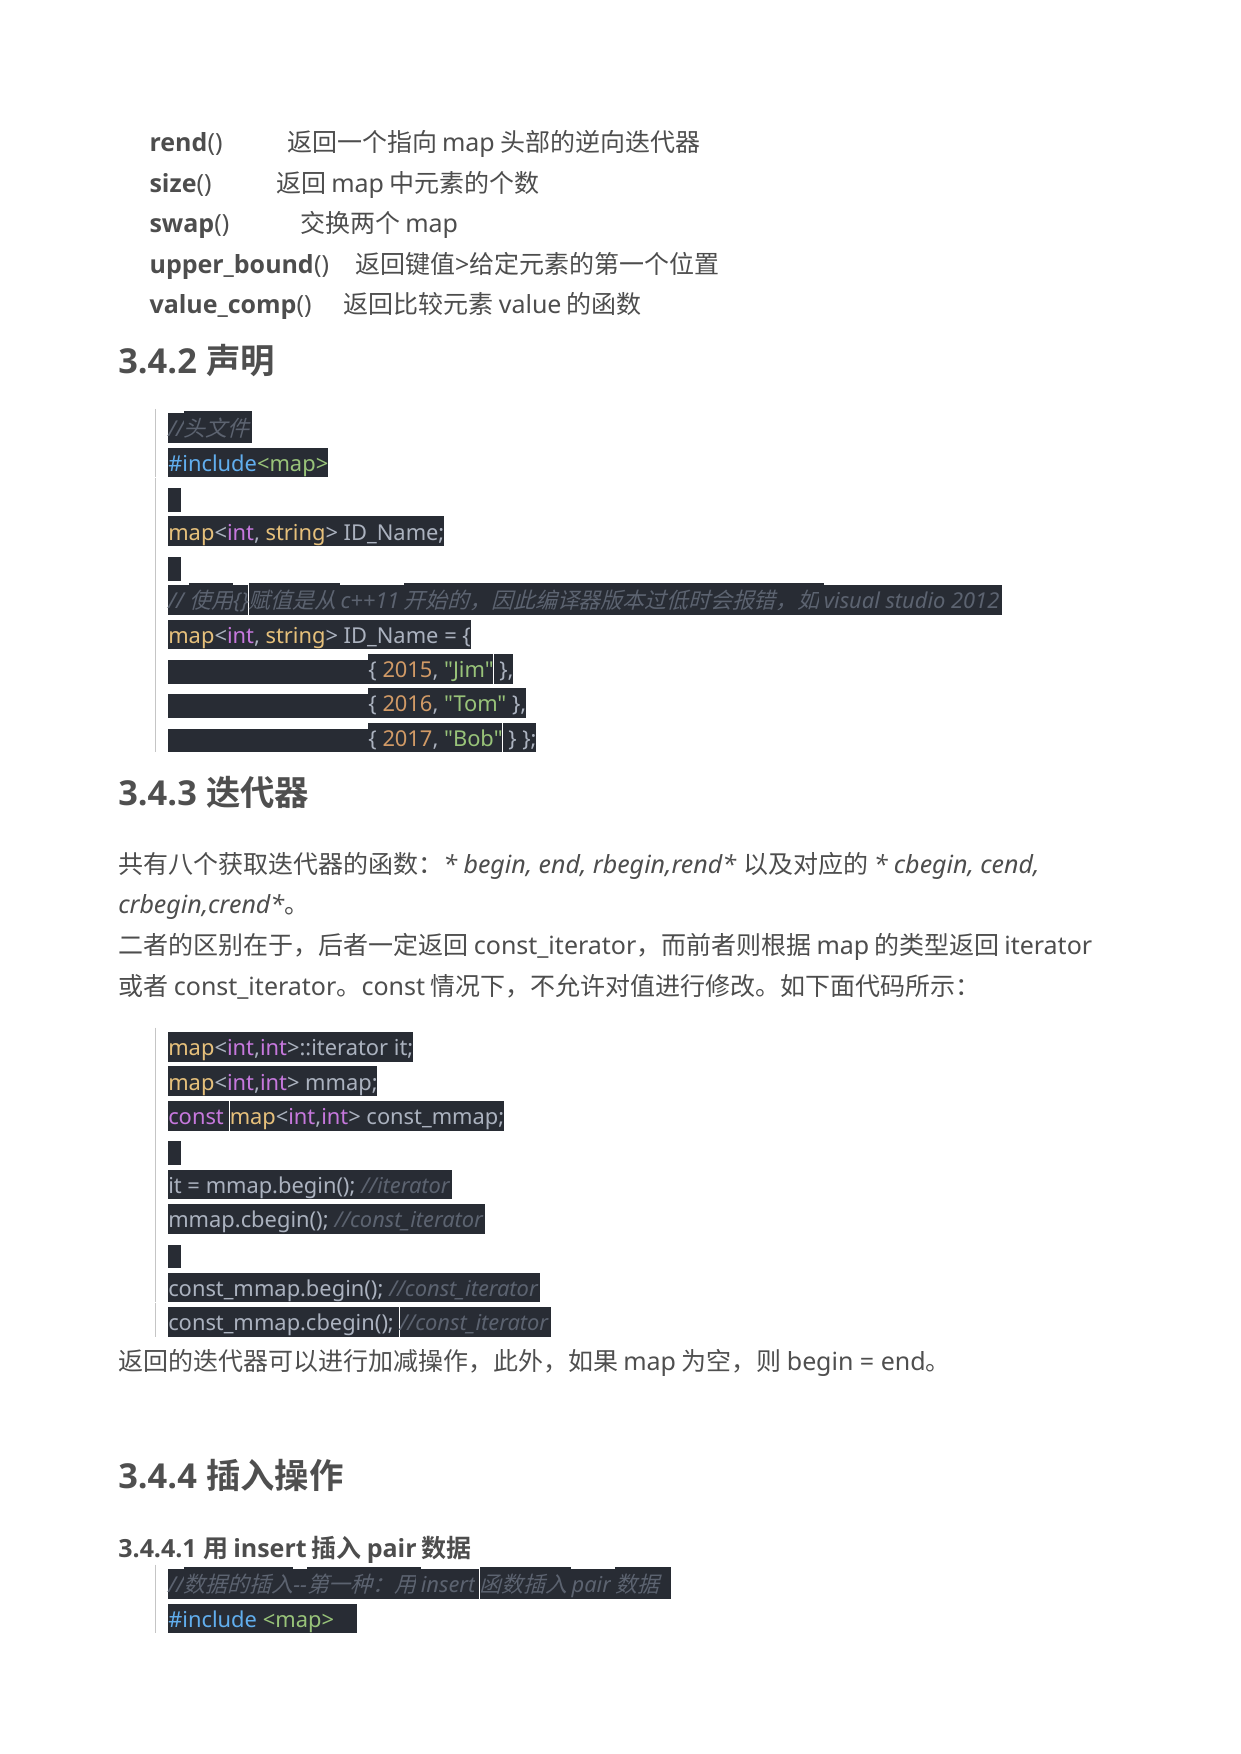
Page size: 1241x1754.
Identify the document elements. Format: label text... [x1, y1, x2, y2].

text size() 返回map中元素的个数 [118, 159, 1122, 199]
text 共有八个获取迭代器的函数：* begin, end, rbegin,rend* 以及对应的 * cbegin, cend, crbegin,crend*。 [118, 840, 1122, 921]
text value_comp() 返回比较元素value的函数 [118, 281, 1122, 321]
text { 2016, "Tom" }, [156, 684, 1122, 718]
text #include <map> [156, 1599, 1122, 1633]
text [118, 1599, 155, 1633]
text //数据的插入--第一种：用insert函数插入pair数据 [156, 1564, 1122, 1599]
text #include<map> [156, 443, 1122, 477]
text [118, 1199, 155, 1234]
text map<int, string> ID_Name; [156, 512, 1122, 546]
text map<int,int>::iterator it; [156, 1027, 1122, 1062]
text [118, 1062, 155, 1096]
text [118, 1302, 155, 1337]
text [118, 1165, 155, 1199]
text [118, 443, 155, 477]
text it = mmap.begin(); //iterator [156, 1165, 1122, 1199]
text { 2017, "Bob" } }; [156, 718, 1122, 752]
text mmap.cbegin(); //const_iterator [156, 1199, 1122, 1234]
text 返回的迭代器可以进行加减操作，此外，如果map为空，则 begin = end。 [118, 1337, 1122, 1377]
text // 使用{}赋值是从c++11开始的，因此编译器版本过低时会报错，如visual studio 2012 [156, 581, 1122, 615]
text [118, 1027, 155, 1062]
text const_mmap.begin(); //const_iterator [156, 1268, 1122, 1302]
text map<int,int> mmap; [156, 1062, 1122, 1096]
text swap() 交换两个map [118, 199, 1122, 240]
text [118, 718, 155, 752]
text [118, 512, 155, 546]
text [118, 1564, 155, 1599]
text [118, 684, 155, 718]
subtitle 3.4.4 插入操作 [118, 1449, 1122, 1499]
text 二者的区别在于，后者一定返回 const_iterator，而前者则根据map的类型返回iterator 或者 const_iterator。const情况下，不允许对值进行修改。如下面代码所示： [118, 921, 1122, 1002]
text [118, 615, 155, 649]
text const map<int,int> const_mmap; [156, 1096, 1122, 1131]
subtitle 3.4.3 迭代器 [118, 765, 1122, 815]
text [118, 1096, 155, 1131]
text 3.4.4.1 用insert插入pair数据 [118, 1524, 1122, 1564]
subtitle 3.4.2 声明 [118, 334, 1122, 384]
text { 2015, "Jim" }, [156, 649, 1122, 684]
text map<int, string> ID_Name = { [156, 615, 1122, 649]
text upper_bound() 返回键值>给定元素的第一个位置 [118, 240, 1122, 281]
text //头文件 [156, 409, 1122, 443]
text [118, 409, 155, 443]
text const_mmap.cbegin(); //const_iterator [156, 1302, 1122, 1337]
text rend() 返回一个指向map头部的逆向迭代器 [118, 118, 1122, 159]
text [118, 1268, 155, 1302]
text [118, 649, 155, 684]
text [118, 581, 155, 615]
